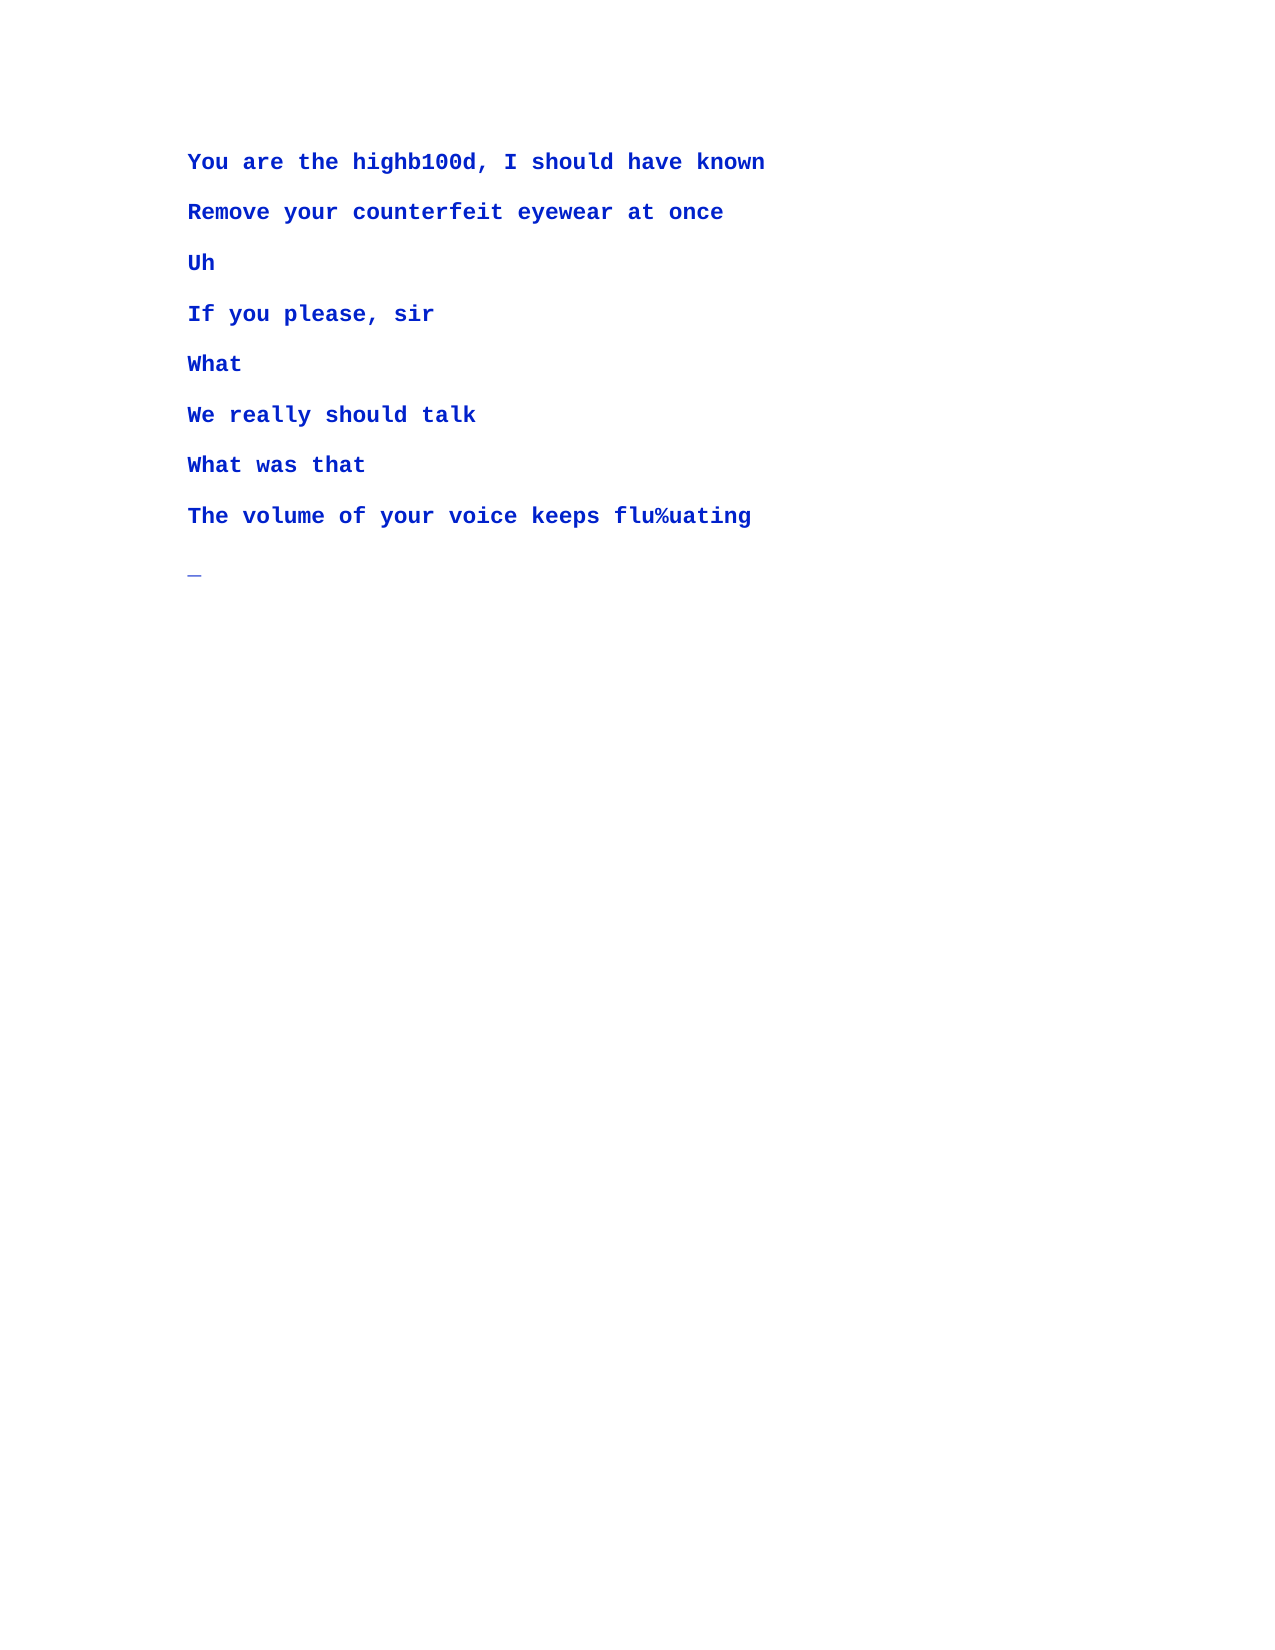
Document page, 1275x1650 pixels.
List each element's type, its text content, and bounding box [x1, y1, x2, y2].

text You are the highb100d, I should have known [187, 150, 1087, 176]
text _ [187, 555, 1087, 581]
text Uh [187, 251, 1087, 277]
text The volume of your voice keeps flu%uating [187, 504, 1087, 530]
text What was that [187, 454, 1087, 480]
text What [187, 352, 1087, 378]
text We really should talk [187, 403, 1087, 429]
text If you please, sir [187, 302, 1087, 328]
text Remove your counterfeit eyewear at once [187, 201, 1087, 227]
